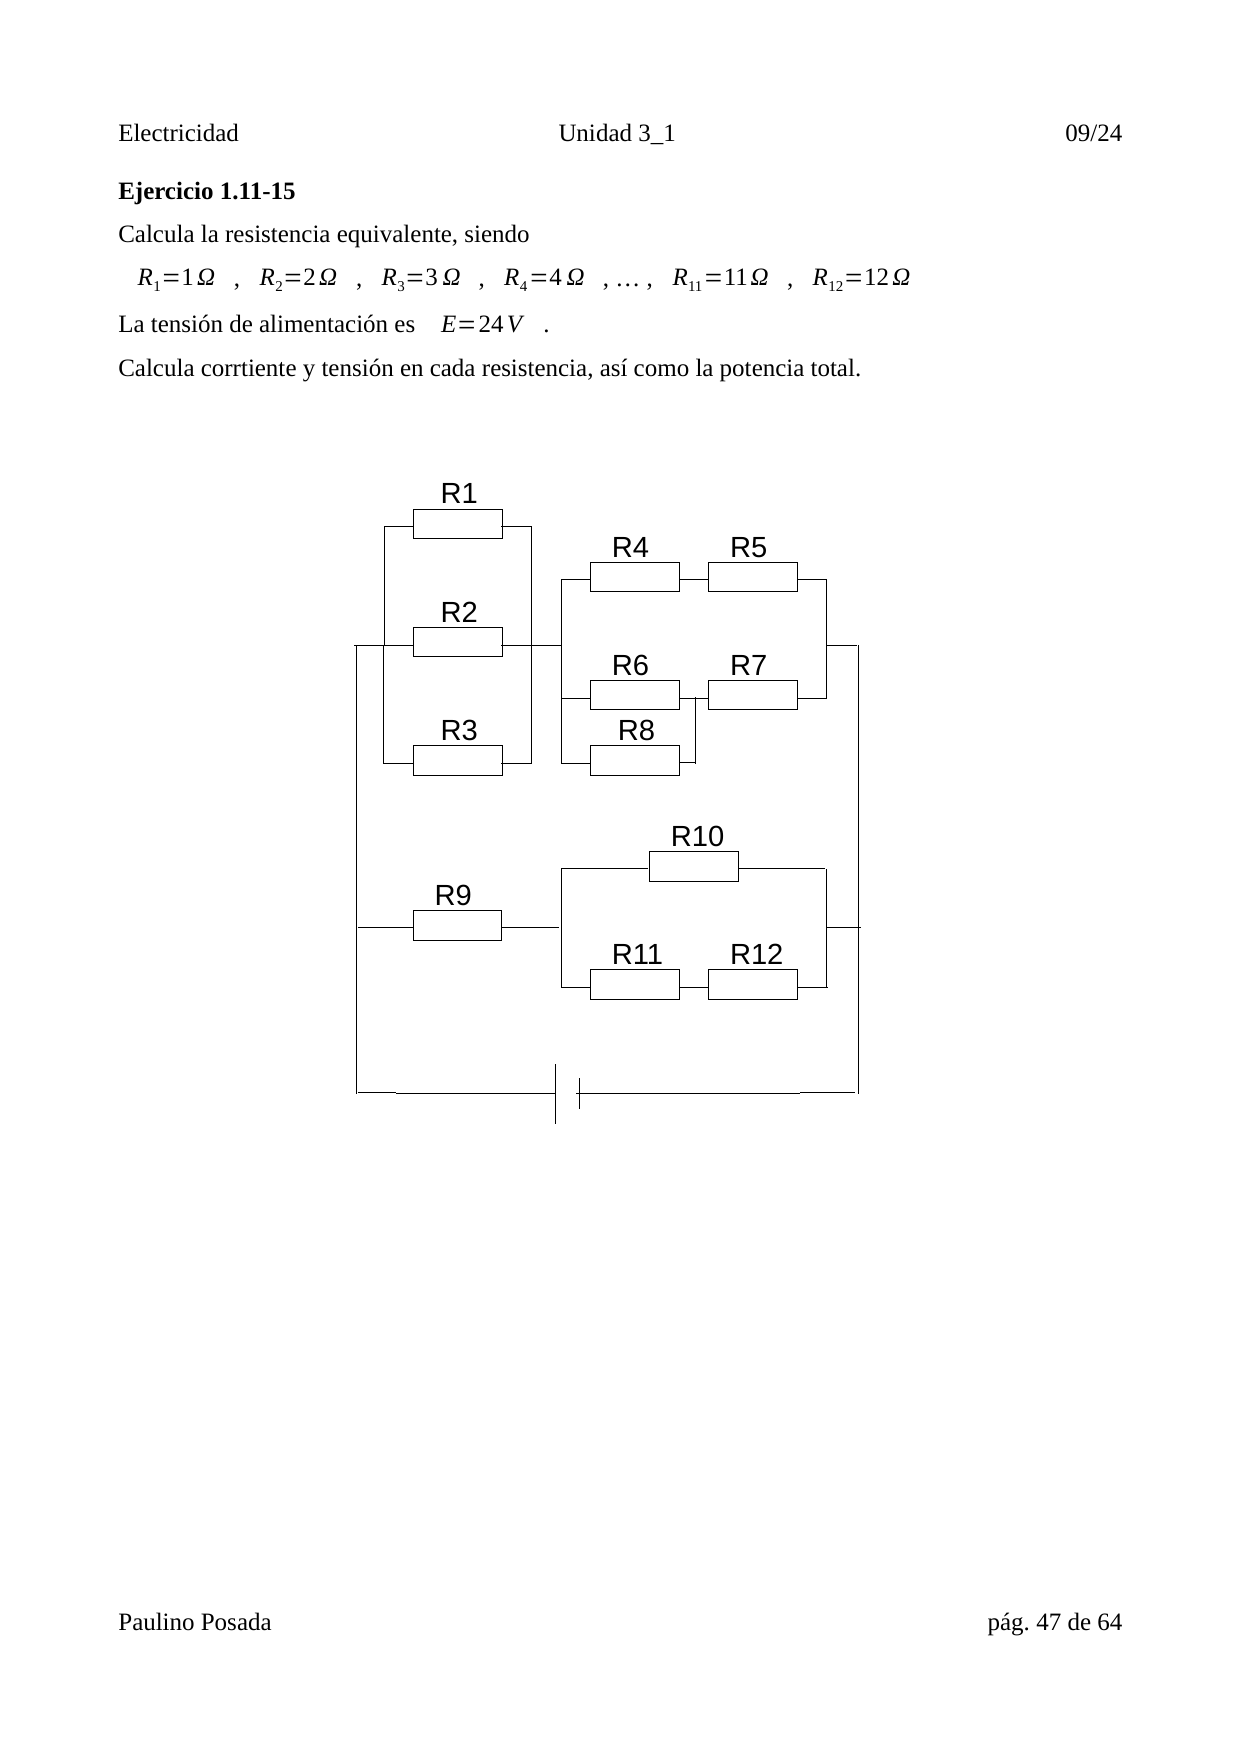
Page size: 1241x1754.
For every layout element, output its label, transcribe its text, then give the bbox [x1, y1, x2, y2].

text Ejercicio 1.11-15 [118, 176, 1122, 205]
text Calcula corrtiente y tensión en cada resistencia, así como la potencia total. [118, 353, 1122, 381]
text Calcula la resistencia equivalente, siendo [118, 219, 1122, 248]
text ,,,, … ,, [118, 263, 1122, 295]
text La tensión de alimentación es . [118, 309, 1122, 338]
